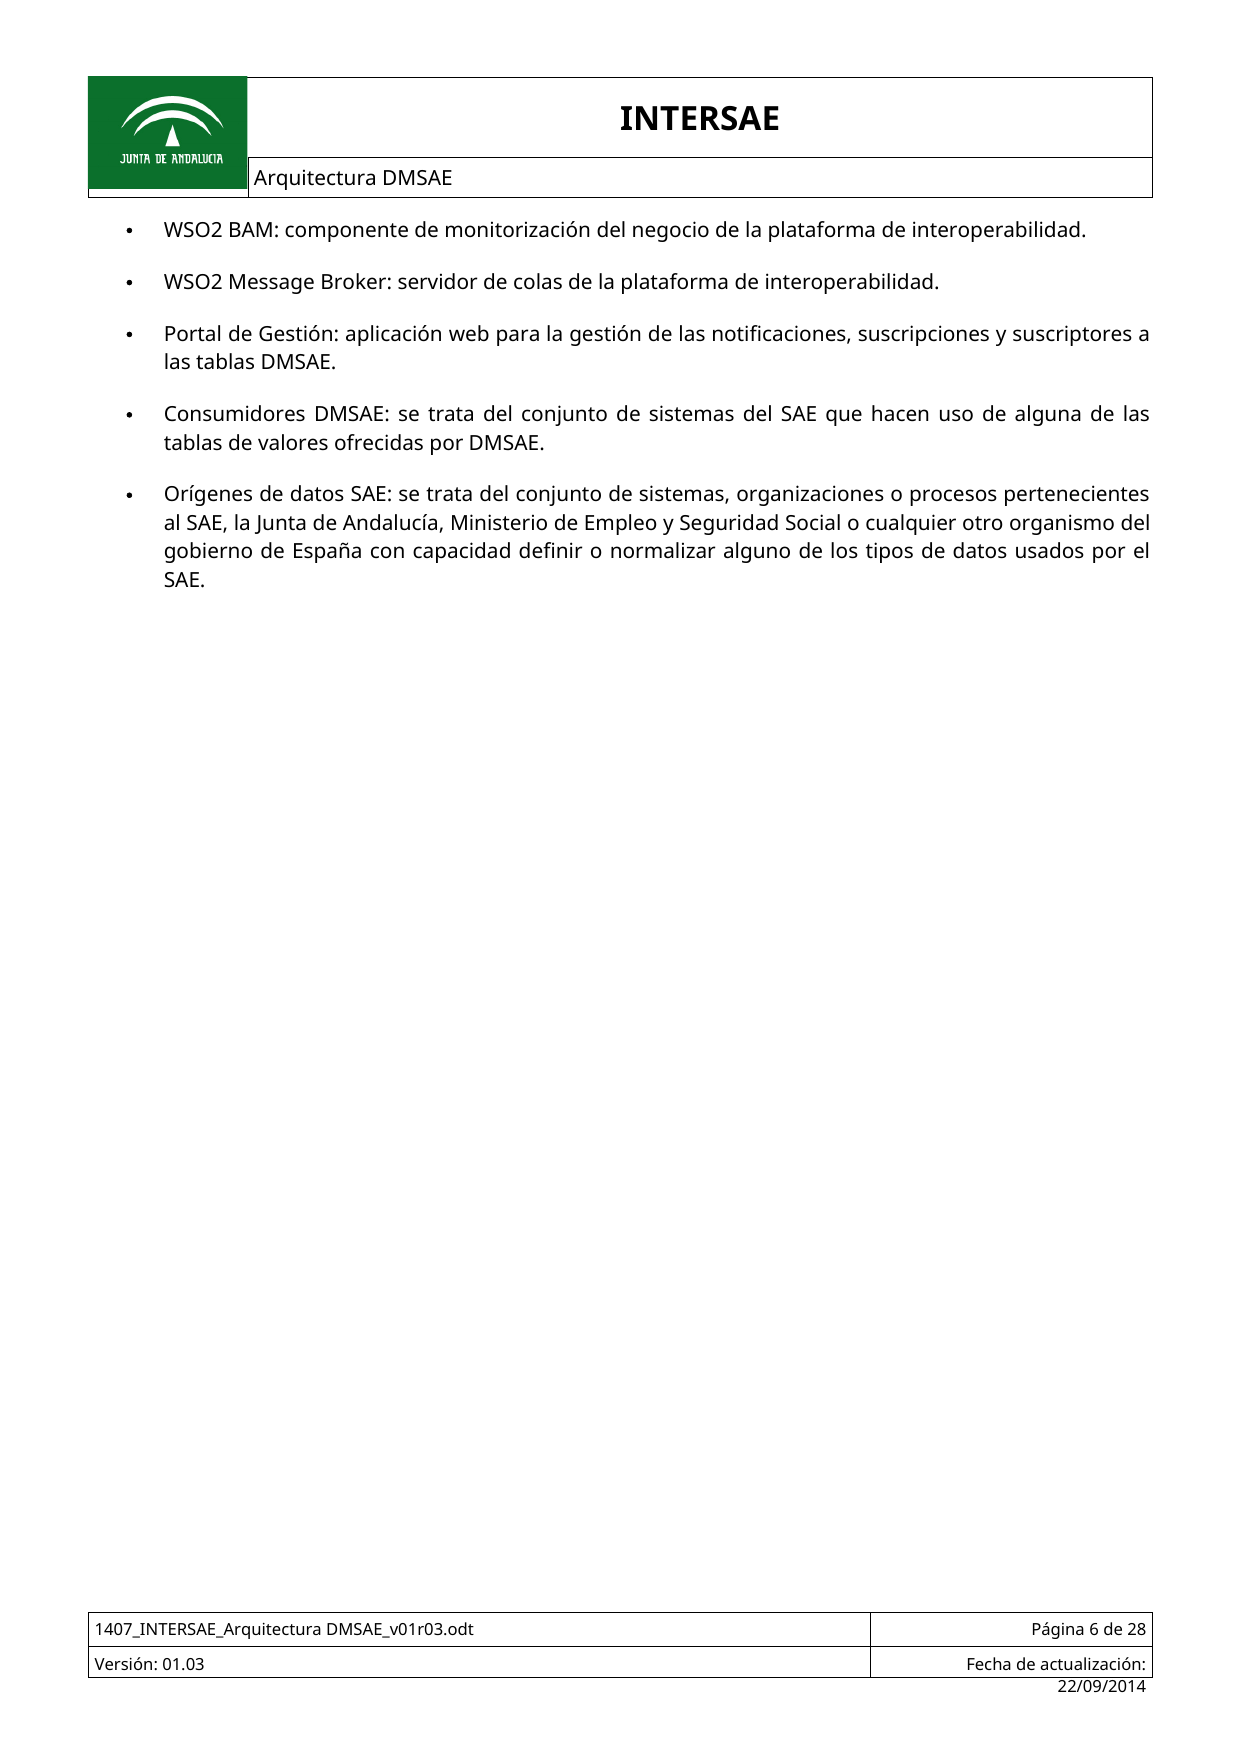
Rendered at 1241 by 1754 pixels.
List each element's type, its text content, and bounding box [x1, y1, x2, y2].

list Orígenes de datos SAE: se trata del conjunto de sistemas, organizaciones o procesos pertenecientes al SAE, la Junta de Andalucía, Ministerio de Empleo y Seguridad Social o cualquier otro organismo del gobierno de España con capacidad definir o normalizar alguno de los tipos de datos usados por el SAE. [126, 479, 1152, 593]
list WSO2 BAM: componente de monitorización del negocio de la plataforma de interoperabilidad. [126, 215, 1152, 243]
picture [87, 76, 248, 189]
list WSO2 Message Broker: servidor de colas de la plataforma de interoperabilidad. [126, 267, 1152, 295]
list Consumidores DMSAE: se trata del conjunto de sistemas del SAE que hacen uso de alguna de las tablas de valores ofrecidas por DMSAE. [126, 399, 1152, 456]
list Portal de Gestión: aplicación web para la gestión de las notificaciones, suscripciones y suscriptores a las tablas DMSAE. [126, 319, 1152, 376]
